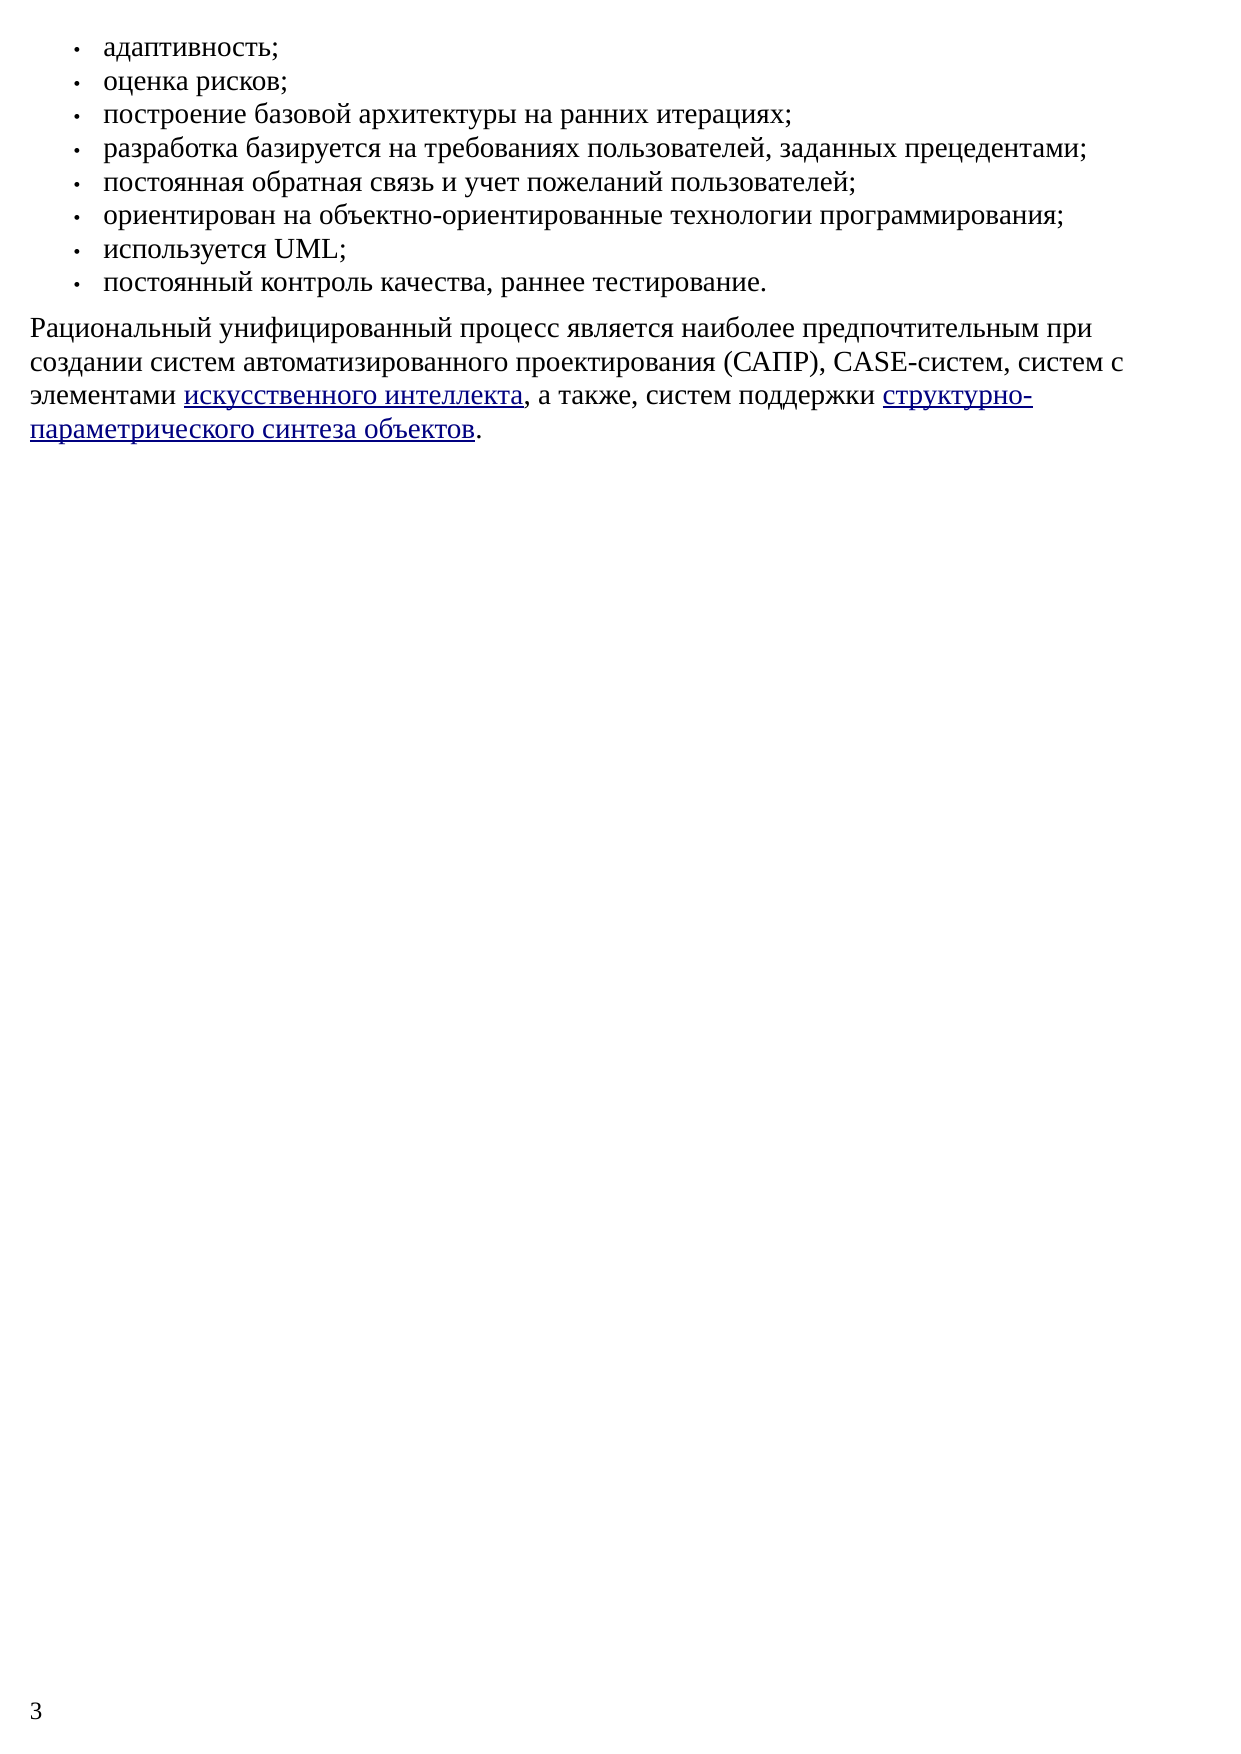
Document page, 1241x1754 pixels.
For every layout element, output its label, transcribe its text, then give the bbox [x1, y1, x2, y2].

text Рациональный унифицированный процесс является наиболее предпочтительным при создании систем автоматизированного проектирования (САПР), CASE-систем, систем с элементами искусственного интеллекта, а также, систем поддержки структурно-параметрического синтеза объектов. [29, 310, 1211, 444]
list постоянная обратная связь и учет пожеланий пользователей; [74, 164, 1211, 197]
list адаптивность; [74, 29, 1211, 63]
list построение базовой архитектуры на ранних итерациях; [74, 97, 1211, 130]
list используется UML; [74, 231, 1211, 264]
list ориентирован на объектно-ориентированные технологии программирования; [74, 197, 1211, 231]
list разработка базируется на требованиях пользователей, заданных прецедентами; [74, 130, 1211, 164]
list оценка рисков; [74, 63, 1211, 97]
list постоянный контроль качества, раннее тестирование. [74, 264, 1211, 298]
